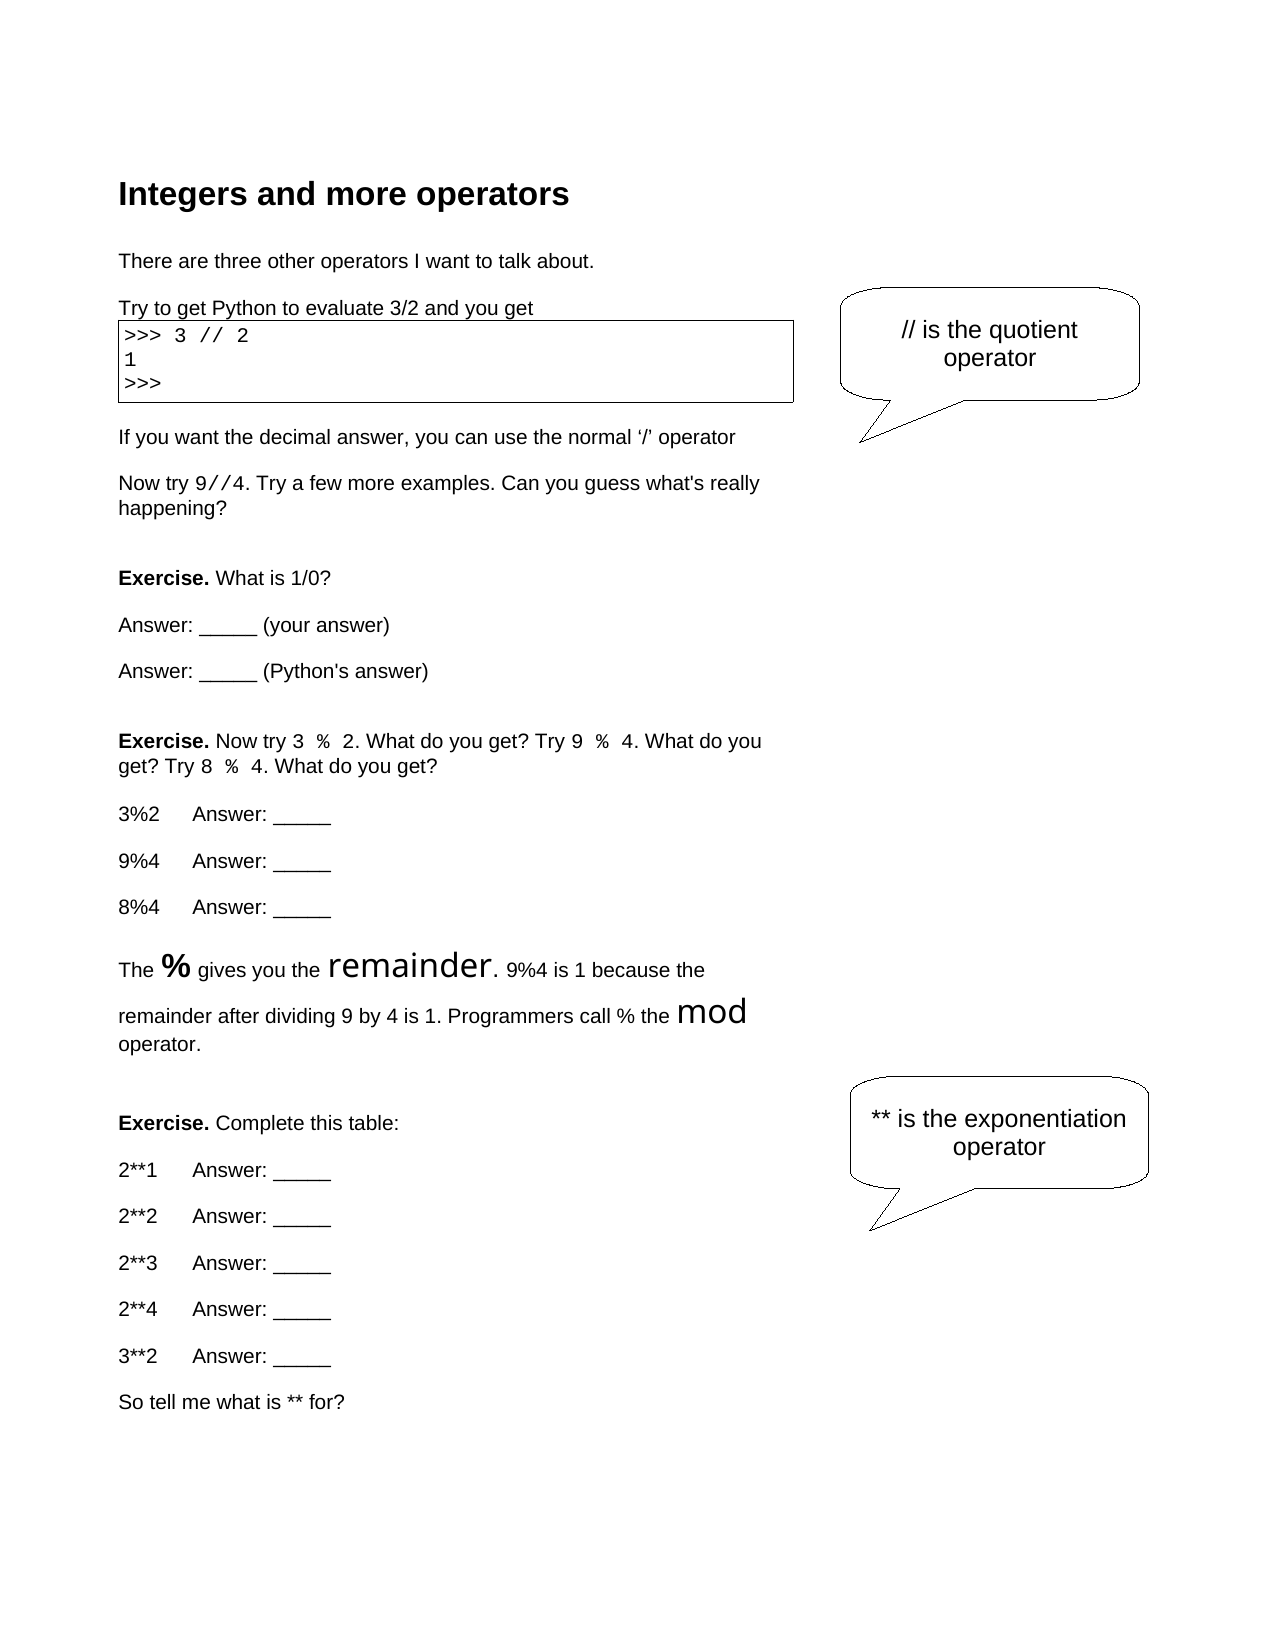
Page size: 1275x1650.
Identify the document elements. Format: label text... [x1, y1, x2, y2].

text So tell me what is ** for? [118, 1391, 793, 1414]
text Try to get Python to evaluate 3/2 and you get [118, 296, 793, 319]
text Exercise. Now try 3 % 2. What do you get? Try 9 % 4. What do you get? Try 8 % 4. What do you get? [118, 729, 793, 779]
text Exercise. Complete this table: [118, 1112, 793, 1135]
text Answer: _____ (Python's answer) [118, 659, 793, 683]
text Now try 9//4. Try a few more examples. Can you guess what's really happening? [118, 472, 793, 520]
text 8%4 Answer: _____ [118, 896, 793, 919]
text 2**2 Answer: _____ [118, 1205, 793, 1228]
text 2**3 Answer: _____ [118, 1251, 793, 1274]
text There are three other operators I want to talk about. [118, 250, 793, 273]
text 9%4 Answer: _____ [118, 849, 793, 872]
text Integers and more operators [118, 175, 793, 213]
text Answer: _____ (your answer) [118, 613, 793, 636]
text If you want the decimal answer, you can use the normal ‘/’ operator [118, 425, 793, 449]
text Exercise. What is 1/0? [118, 567, 793, 590]
text 2**4 Answer: _____ [118, 1298, 793, 1321]
text 3%2 Answer: _____ [118, 803, 793, 826]
text 2**1 Answer: _____ [118, 1158, 793, 1182]
text 3**2 Answer: _____ [118, 1344, 793, 1367]
text The % gives you the remainder. 9%4 is 1 because the remainder after dividing 9 by 4 is 1. Programmers call % the mod operator. [118, 942, 793, 1056]
table_header >>> 3 // 2 1 >>> [119, 321, 793, 402]
